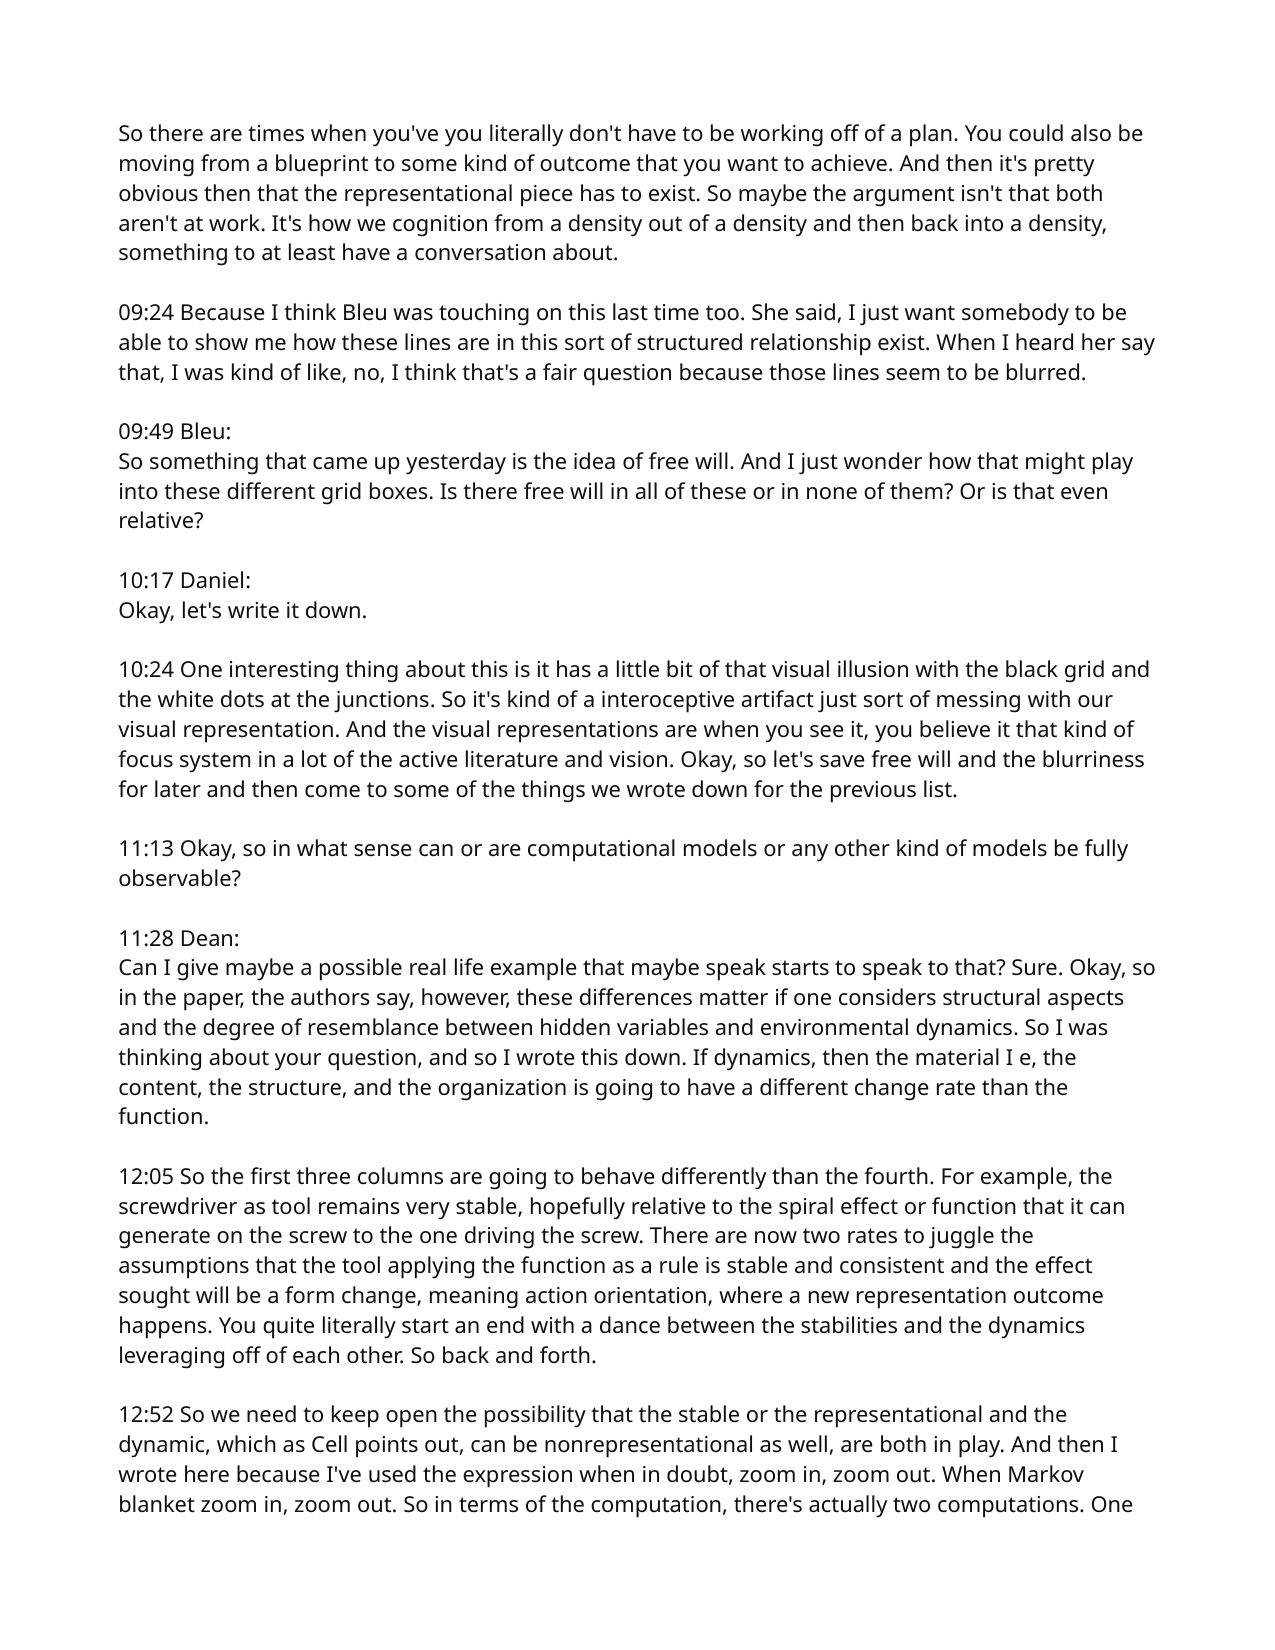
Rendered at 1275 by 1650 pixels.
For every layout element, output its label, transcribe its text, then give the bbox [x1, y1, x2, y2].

text So there are times when you've you literally don't have to be working off of a plan. You could also be moving from a blueprint to some kind of outcome that you want to achieve. And then it's pretty obvious then that the representational piece has to exist. So maybe the argument isn't that both aren't at work. It's how we cognition from a density out of a density and then back into a density, something to at least have a conversation about. 09:24 Because I think Bleu was touching on this last time too. She said, I just want somebody to be able to show me how these lines are in this sort of structured relationship exist. When I heard her say that, I was kind of like, no, I think that's a fair question because those lines seem to be blurred. 09:49 Bleu: So something that came up yesterday is the idea of free will. And I just wonder how that might play into these different grid boxes. Is there free will in all of these or in none of them? Or is that even relative? 10:17 Daniel: Okay, let's write it down. 10:24 One interesting thing about this is it has a little bit of that visual illusion with the black grid and the white dots at the junctions. So it's kind of a interoceptive artifact just sort of messing with our visual representation. And the visual representations are when you see it, you believe it that kind of focus system in a lot of the active literature and vision. Okay, so let's save free will and the blurriness for later and then come to some of the things we wrote down for the previous list. 11:13 Okay, so in what sense can or are computational models or any other kind of models be fully observable? 11:28 Dean: Can I give maybe a possible real life example that maybe speak starts to speak to that? Sure. Okay, so in the paper, the authors say, however, these differences matter if one considers structural aspects and the degree of resemblance between hidden variables and environmental dynamics. So I was thinking about your question, and so I wrote this down. If dynamics, then the material I e, the content, the structure, and the organization is going to have a different change rate than the function. 12:05 So the first three columns are going to behave differently than the fourth. For example, the screwdriver as tool remains very stable, hopefully relative to the spiral effect or function that it can generate on the screw to the one driving the screw. There are now two rates to juggle the assumptions that the tool applying the function as a rule is stable and consistent and the effect sought will be a form change, meaning action orientation, where a new representation outcome happens. You quite literally start an end with a dance between the stabilities and the dynamics leveraging off of each other. So back and forth. 12:52 So we need to keep open the possibility that the stable or the representational and the dynamic, which as Cell points out, can be nonrepresentational as well, are both in play. And then I wrote here because I've used the expression when in doubt, zoom in, zoom out. When Markov blanket zoom in, zoom out. So in terms of the computation, there's actually two computations. One [118, 118, 1157, 1518]
